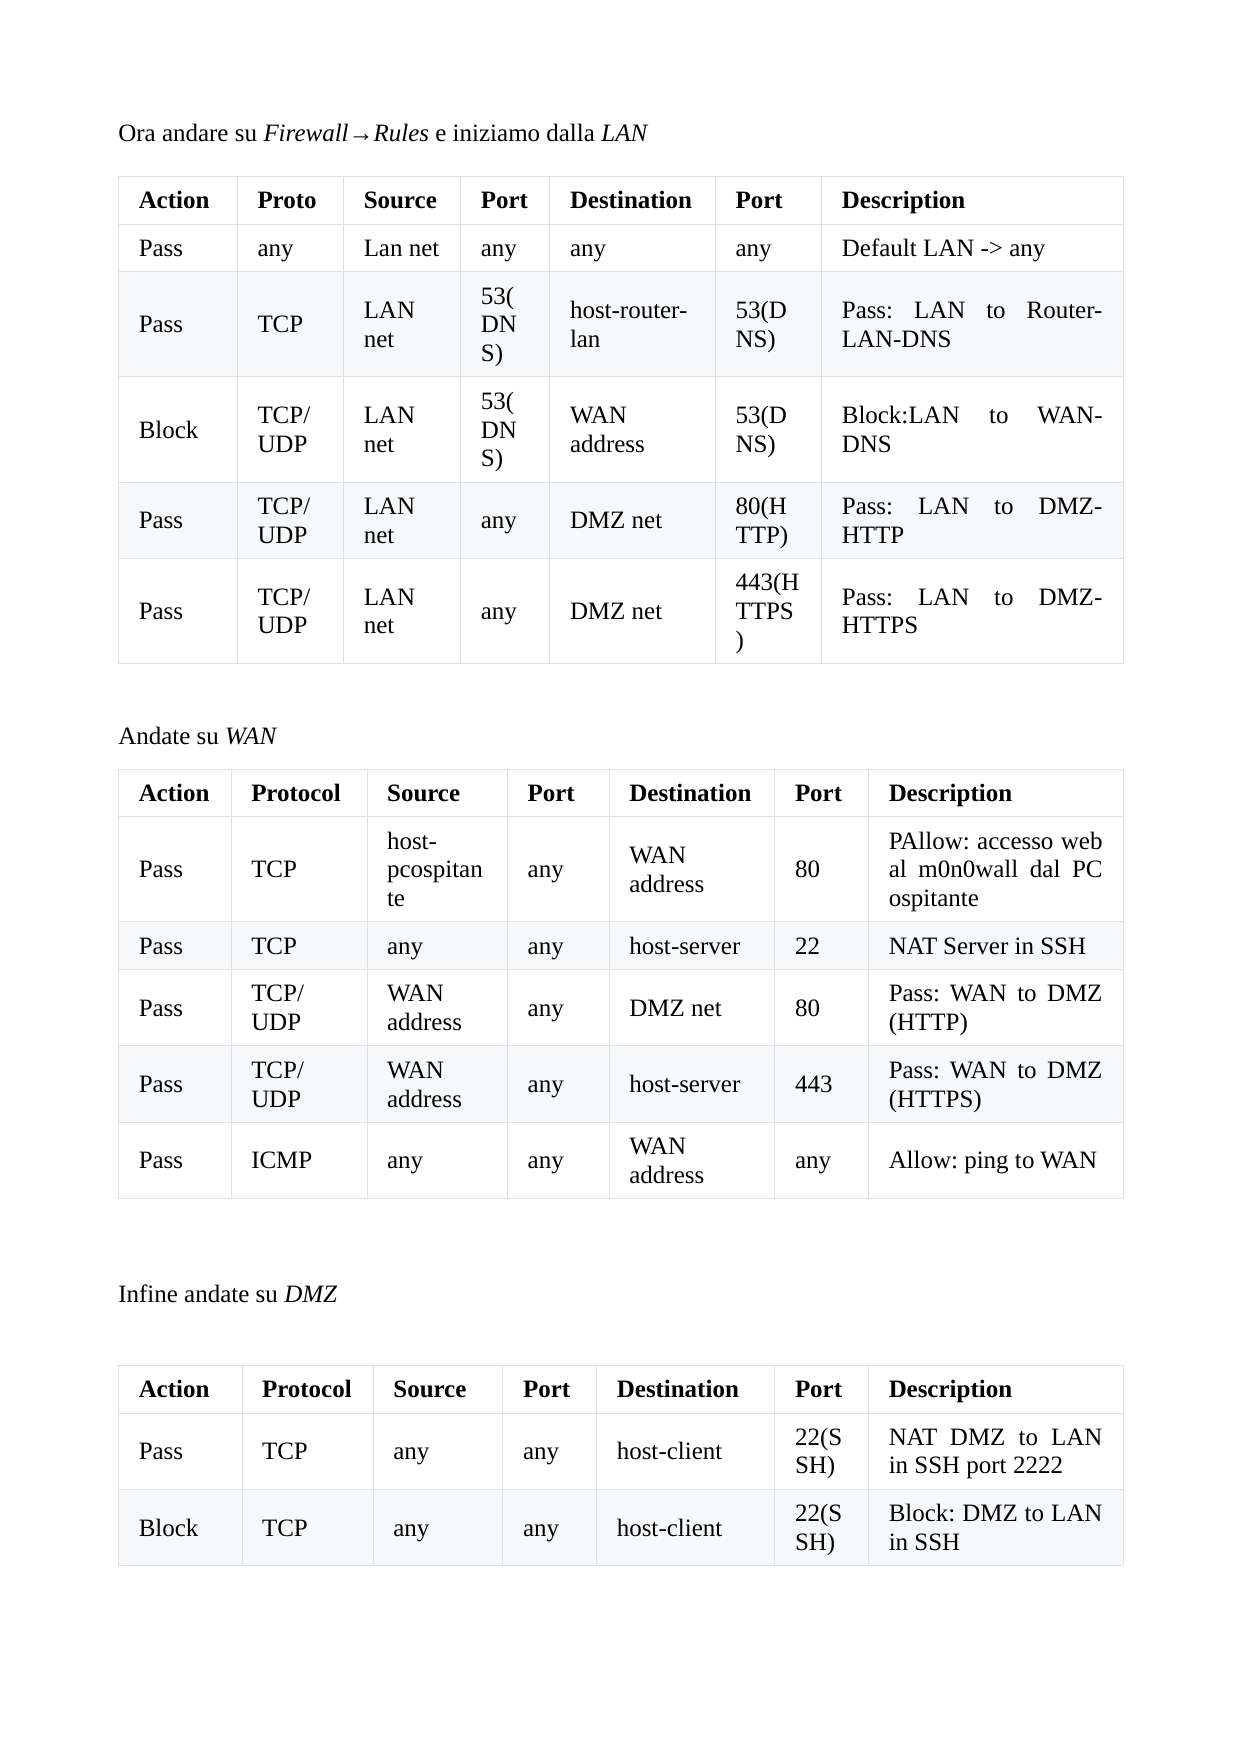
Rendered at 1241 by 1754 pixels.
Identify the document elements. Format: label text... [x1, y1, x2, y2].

table_header Description [869, 770, 1123, 816]
table_cell 443(HTTPS) [716, 559, 821, 663]
table_header Port [775, 770, 868, 816]
table_cell Block [119, 377, 237, 482]
table_cell Pass [119, 1123, 231, 1198]
table_cell Pass [119, 272, 237, 376]
table_cell host-router-lan [550, 272, 715, 376]
table_cell any [368, 922, 507, 969]
table_cell 80(HTTP) [716, 483, 821, 558]
table_cell host-server [610, 1046, 774, 1122]
table_cell WAN address [550, 377, 715, 482]
table_cell Pass [119, 1414, 242, 1489]
table_header Port [775, 1366, 868, 1412]
table_cell 22(SSH) [775, 1414, 868, 1489]
table_header Proto [238, 177, 343, 224]
table_cell any [503, 1490, 596, 1565]
table_cell any [374, 1414, 502, 1489]
table_cell 53(DNS) [461, 272, 549, 376]
table_header Description [869, 1366, 1123, 1412]
table_cell 53(DNS) [716, 272, 821, 376]
table_cell Allow: ping to WAN [869, 1123, 1123, 1198]
table_cell Pass [119, 817, 231, 921]
table_cell Block [119, 1490, 242, 1565]
table_cell Block:LAN to WAN-DNS [822, 377, 1123, 482]
table_cell LAN net [344, 377, 460, 482]
table_cell DMZ net [550, 483, 715, 558]
table_cell any [508, 922, 609, 969]
table_cell PAllow: accesso web al m0n0wall dal PC ospitante [869, 817, 1123, 921]
table_header Port [508, 770, 609, 816]
table_cell any [368, 1123, 507, 1198]
table_cell TCP/UDP [238, 377, 343, 482]
table_cell TCP [232, 922, 367, 969]
table_cell TCP [232, 817, 367, 921]
table_cell Pass [119, 483, 237, 558]
table_header Action [119, 177, 237, 224]
table_cell TCP [238, 272, 343, 376]
table_cell WAN address [368, 970, 507, 1045]
table_cell 443 [775, 1046, 868, 1122]
table_cell any [716, 225, 821, 271]
table_header Protocol [243, 1366, 373, 1412]
table_cell TCP/UDP [232, 970, 367, 1045]
table_cell any [508, 1123, 609, 1198]
table_cell any [508, 970, 609, 1045]
table_cell Pass [119, 1046, 231, 1122]
table_cell Pass: WAN to DMZ (HTTPS) [869, 1046, 1123, 1122]
table_cell NAT DMZ to LAN in SSH port 2222 [869, 1414, 1123, 1489]
table_cell Pass [119, 922, 231, 969]
table_header Action [119, 770, 231, 816]
table_cell Lan net [344, 225, 460, 271]
table_cell any [374, 1490, 502, 1565]
table_cell 53(DNS) [716, 377, 821, 482]
table_cell host-client [597, 1490, 774, 1565]
table_cell ICMP [232, 1123, 367, 1198]
table_cell Default LAN -> any [822, 225, 1123, 271]
table_header Port [503, 1366, 596, 1412]
table_cell Pass: LAN to Router-LAN-DNS [822, 272, 1123, 376]
table_cell Pass: WAN to DMZ (HTTP) [869, 970, 1123, 1045]
table_cell LAN net [344, 272, 460, 376]
table_cell Block: DMZ to LAN in SSH [869, 1490, 1123, 1565]
table_cell TCP [243, 1490, 373, 1565]
table_cell 53(DNS) [461, 377, 549, 482]
table_cell TCP [243, 1414, 373, 1489]
table_cell any [550, 225, 715, 271]
table_cell LAN net [344, 559, 460, 663]
table_header Destination [610, 770, 774, 816]
table_cell Pass [119, 225, 237, 271]
table_cell host-server [610, 922, 774, 969]
table_cell WAN address [610, 1123, 774, 1198]
table_cell Pass: LAN to DMZ-HTTP [822, 483, 1123, 558]
table_cell any [775, 1123, 868, 1198]
table_header Destination [597, 1366, 774, 1412]
table_cell TCP/UDP [238, 483, 343, 558]
table_cell 80 [775, 817, 868, 921]
table_cell WAN address [610, 817, 774, 921]
table_cell 22(SSH) [775, 1490, 868, 1565]
table_cell DMZ net [550, 559, 715, 663]
table_header Protocol [232, 770, 367, 816]
table_header Source [368, 770, 507, 816]
table_header Destination [550, 177, 715, 224]
table_header Port [461, 177, 549, 224]
table_cell any [461, 225, 549, 271]
table_cell any [461, 559, 549, 663]
table_cell Pass [119, 970, 231, 1045]
table_header Port [716, 177, 821, 224]
table_cell TCP/UDP [238, 559, 343, 663]
table_cell LAN net [344, 483, 460, 558]
table_cell DMZ net [610, 970, 774, 1045]
table_cell host-pcospitante [368, 817, 507, 921]
table_cell host-client [597, 1414, 774, 1489]
text Infine andate su DMZ [118, 1279, 1122, 1308]
table_header Description [822, 177, 1123, 224]
table_cell Pass [119, 559, 237, 663]
table_cell any [503, 1414, 596, 1489]
text Andate su WAN [118, 721, 1122, 750]
table_cell 22 [775, 922, 868, 969]
table_cell 80 [775, 970, 868, 1045]
table_cell any [461, 483, 549, 558]
table_cell any [508, 1046, 609, 1122]
table_header Action [119, 1366, 242, 1412]
table_cell TCP/UDP [232, 1046, 367, 1122]
table_header Source [374, 1366, 502, 1412]
table_cell NAT Server in SSH [869, 922, 1123, 969]
table_cell any [238, 225, 343, 271]
table_cell any [508, 817, 609, 921]
table_header Source [344, 177, 460, 224]
table_cell WAN address [368, 1046, 507, 1122]
text Ora andare su Firewall→Rules e iniziamo dalla LAN [118, 118, 1122, 147]
table_cell Pass: LAN to DMZ-HTTPS [822, 559, 1123, 663]
